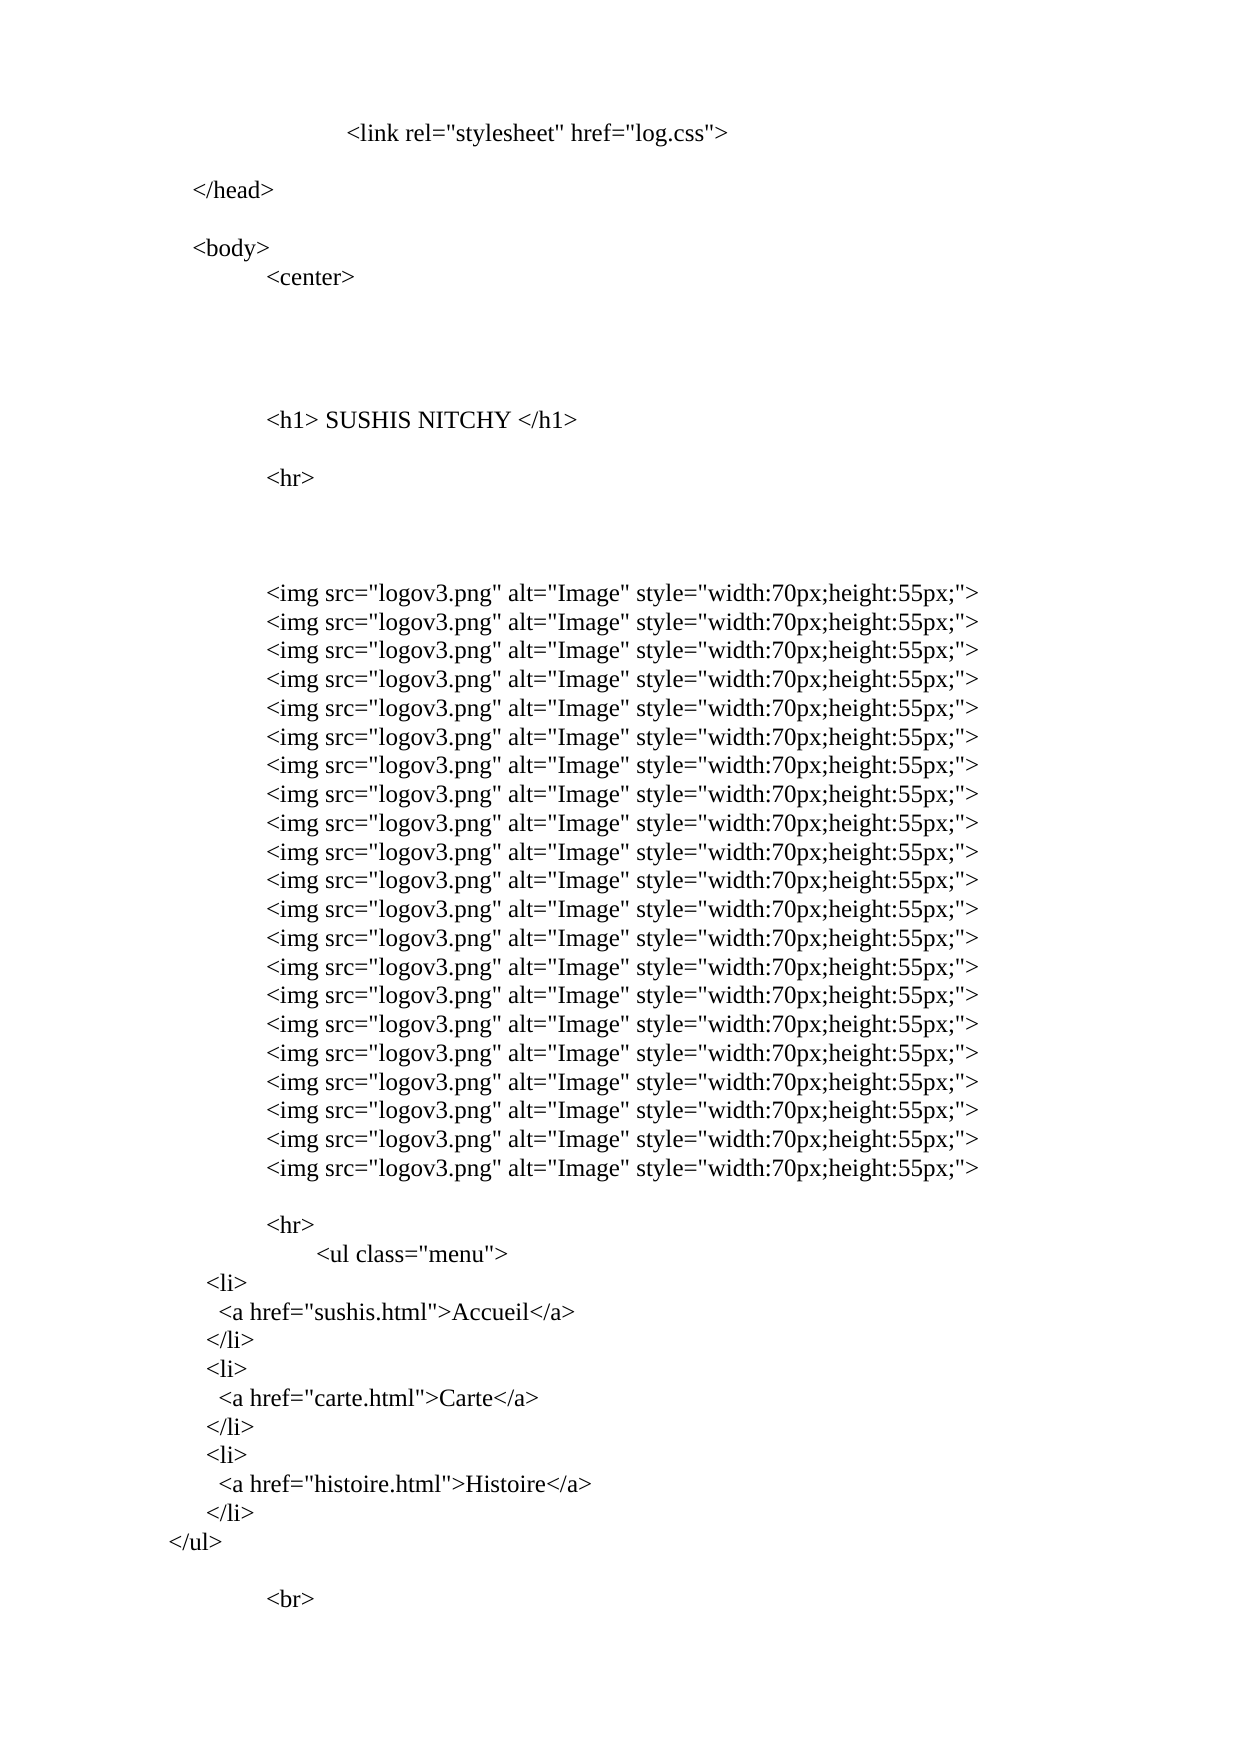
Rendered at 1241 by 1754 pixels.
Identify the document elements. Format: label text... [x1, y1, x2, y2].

text </ul> [118, 1527, 1122, 1556]
text <a href="histoire.html">Histoire</a> [118, 1469, 1122, 1498]
text <img src="logov3.png" alt="Image" style="width:70px;height:55px;"> [118, 1124, 1122, 1153]
text <img src="logov3.png" alt="Image" style="width:70px;height:55px;"> [118, 693, 1122, 722]
text </li> [118, 1412, 1122, 1441]
text <img src="logov3.png" alt="Image" style="width:70px;height:55px;"> [118, 952, 1122, 981]
text </head> [118, 176, 1122, 204]
text <img src="logov3.png" alt="Image" style="width:70px;height:55px;"> [118, 578, 1122, 607]
text <img src="logov3.png" alt="Image" style="width:70px;height:55px;"> [118, 894, 1122, 923]
text <img src="logov3.png" alt="Image" style="width:70px;height:55px;"> [118, 607, 1122, 636]
text <center> [118, 262, 1122, 291]
text <img src="logov3.png" alt="Image" style="width:70px;height:55px;"> [118, 808, 1122, 837]
text </li> [118, 1326, 1122, 1354]
text <li> [118, 1354, 1122, 1383]
text <img src="logov3.png" alt="Image" style="width:70px;height:55px;"> [118, 866, 1122, 894]
text <li> [118, 1268, 1122, 1297]
text <li> [118, 1441, 1122, 1469]
text <body> [118, 233, 1122, 262]
text <img src="logov3.png" alt="Image" style="width:70px;height:55px;"> [118, 779, 1122, 808]
text <a href="sushis.html">Accueil</a> [118, 1297, 1122, 1326]
text <img src="logov3.png" alt="Image" style="width:70px;height:55px;"> [118, 1096, 1122, 1124]
text <img src="logov3.png" alt="Image" style="width:70px;height:55px;"> [118, 981, 1122, 1009]
text <img src="logov3.png" alt="Image" style="width:70px;height:55px;"> [118, 664, 1122, 693]
text <ul class="menu"> [118, 1239, 1122, 1268]
text <img src="logov3.png" alt="Image" style="width:70px;height:55px;"> [118, 1009, 1122, 1038]
text <img src="logov3.png" alt="Image" style="width:70px;height:55px;"> [118, 1038, 1122, 1067]
text <link rel="stylesheet" href="log.css"> [118, 118, 1122, 147]
text <img src="logov3.png" alt="Image" style="width:70px;height:55px;"> [118, 636, 1122, 664]
text <h1> SUSHIS NITCHY </h1> [118, 406, 1122, 434]
text <a href="carte.html">Carte</a> [118, 1383, 1122, 1412]
text <hr> [118, 1211, 1122, 1239]
text <img src="logov3.png" alt="Image" style="width:70px;height:55px;"> [118, 1067, 1122, 1096]
text <img src="logov3.png" alt="Image" style="width:70px;height:55px;"> [118, 923, 1122, 952]
text <img src="logov3.png" alt="Image" style="width:70px;height:55px;"> [118, 837, 1122, 866]
text <img src="logov3.png" alt="Image" style="width:70px;height:55px;"> [118, 751, 1122, 779]
text <br> [118, 1584, 1122, 1613]
text <hr> [118, 463, 1122, 492]
text </li> [118, 1498, 1122, 1527]
text <img src="logov3.png" alt="Image" style="width:70px;height:55px;"> [118, 1153, 1122, 1182]
text <img src="logov3.png" alt="Image" style="width:70px;height:55px;"> [118, 722, 1122, 751]
